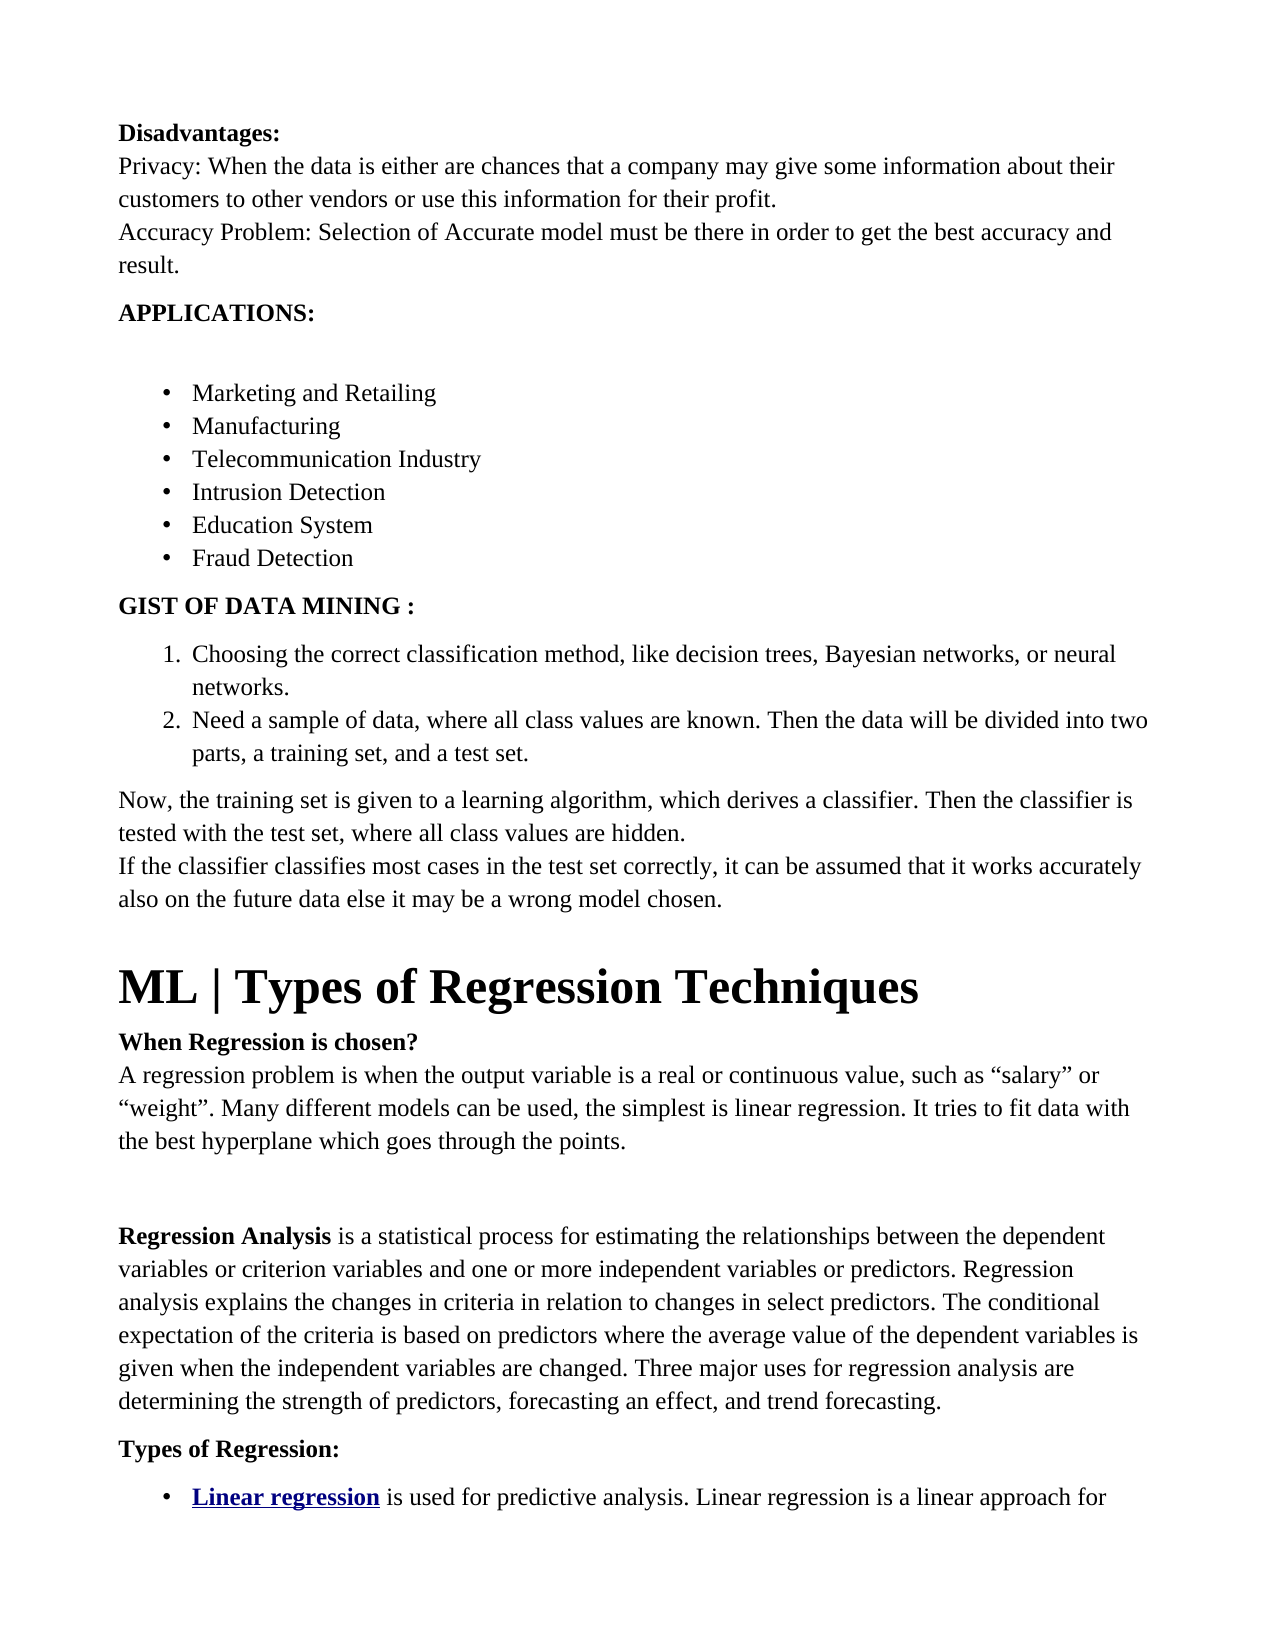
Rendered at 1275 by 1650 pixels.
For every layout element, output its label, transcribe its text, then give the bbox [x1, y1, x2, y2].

list Choosing the correct classification method, like decision trees, Bayesian networks, or neural networks. [162, 639, 1157, 701]
text Types of Regression: [118, 1434, 1157, 1463]
list Education System [162, 511, 1157, 539]
text Now, the training set is given to a learning algorithm, which derives a classifier. Then the classifier is tested with the test set, where all class values are hidden. If the classifier classifies most cases in the test set correctly, it can be assumed that it works accurately also on the future data else it may be a wrong model chosen. [118, 785, 1157, 913]
text When Regression is chosen? A regression problem is when the output variable is a real or continuous value, such as “salary” or “weight”. Many different models can be used, the simplest is linear regression. It tries to fit data with the best hyperplane which goes through the points. [118, 1027, 1157, 1155]
list Telecommunication Industry [162, 444, 1157, 473]
list Need a sample of data, where all class values are known. Then the data will be divided into two parts, a training set, and a test set. [162, 705, 1157, 767]
list Fraud Detection [162, 543, 1157, 572]
list Manufacturing [162, 411, 1157, 440]
list Intrusion Detection [162, 477, 1157, 506]
text APPLICATIONS: [118, 298, 1157, 359]
subtitle ML | Types of Regression Techniques [118, 957, 1157, 1014]
text GIST OF DATA MINING : [118, 591, 1157, 620]
text Regression Analysis is a statistical process for estimating the relationships between the dependent variables or criterion variables and one or more independent variables or predictors. Regression analysis explains the changes in criteria in relation to changes in select predictors. The conditional expectation of the criteria is based on predictors where the average value of the dependent variables is given when the independent variables are changed. Three major uses for regression analysis are determining the strength of predictors, forecasting an effect, and trend forecasting. [118, 1221, 1157, 1415]
list Linear regression is used for predictive analysis. Linear regression is a linear approach for [162, 1482, 1157, 1510]
list Marketing and Retailing [162, 378, 1157, 407]
text Disadvantages: Privacy: When the data is either are chances that a company may give some information about their customers to other vendors or use this information for their profit. Accuracy Problem: Selection of Accurate model must be there in order to get the best accuracy and result. [118, 118, 1157, 279]
